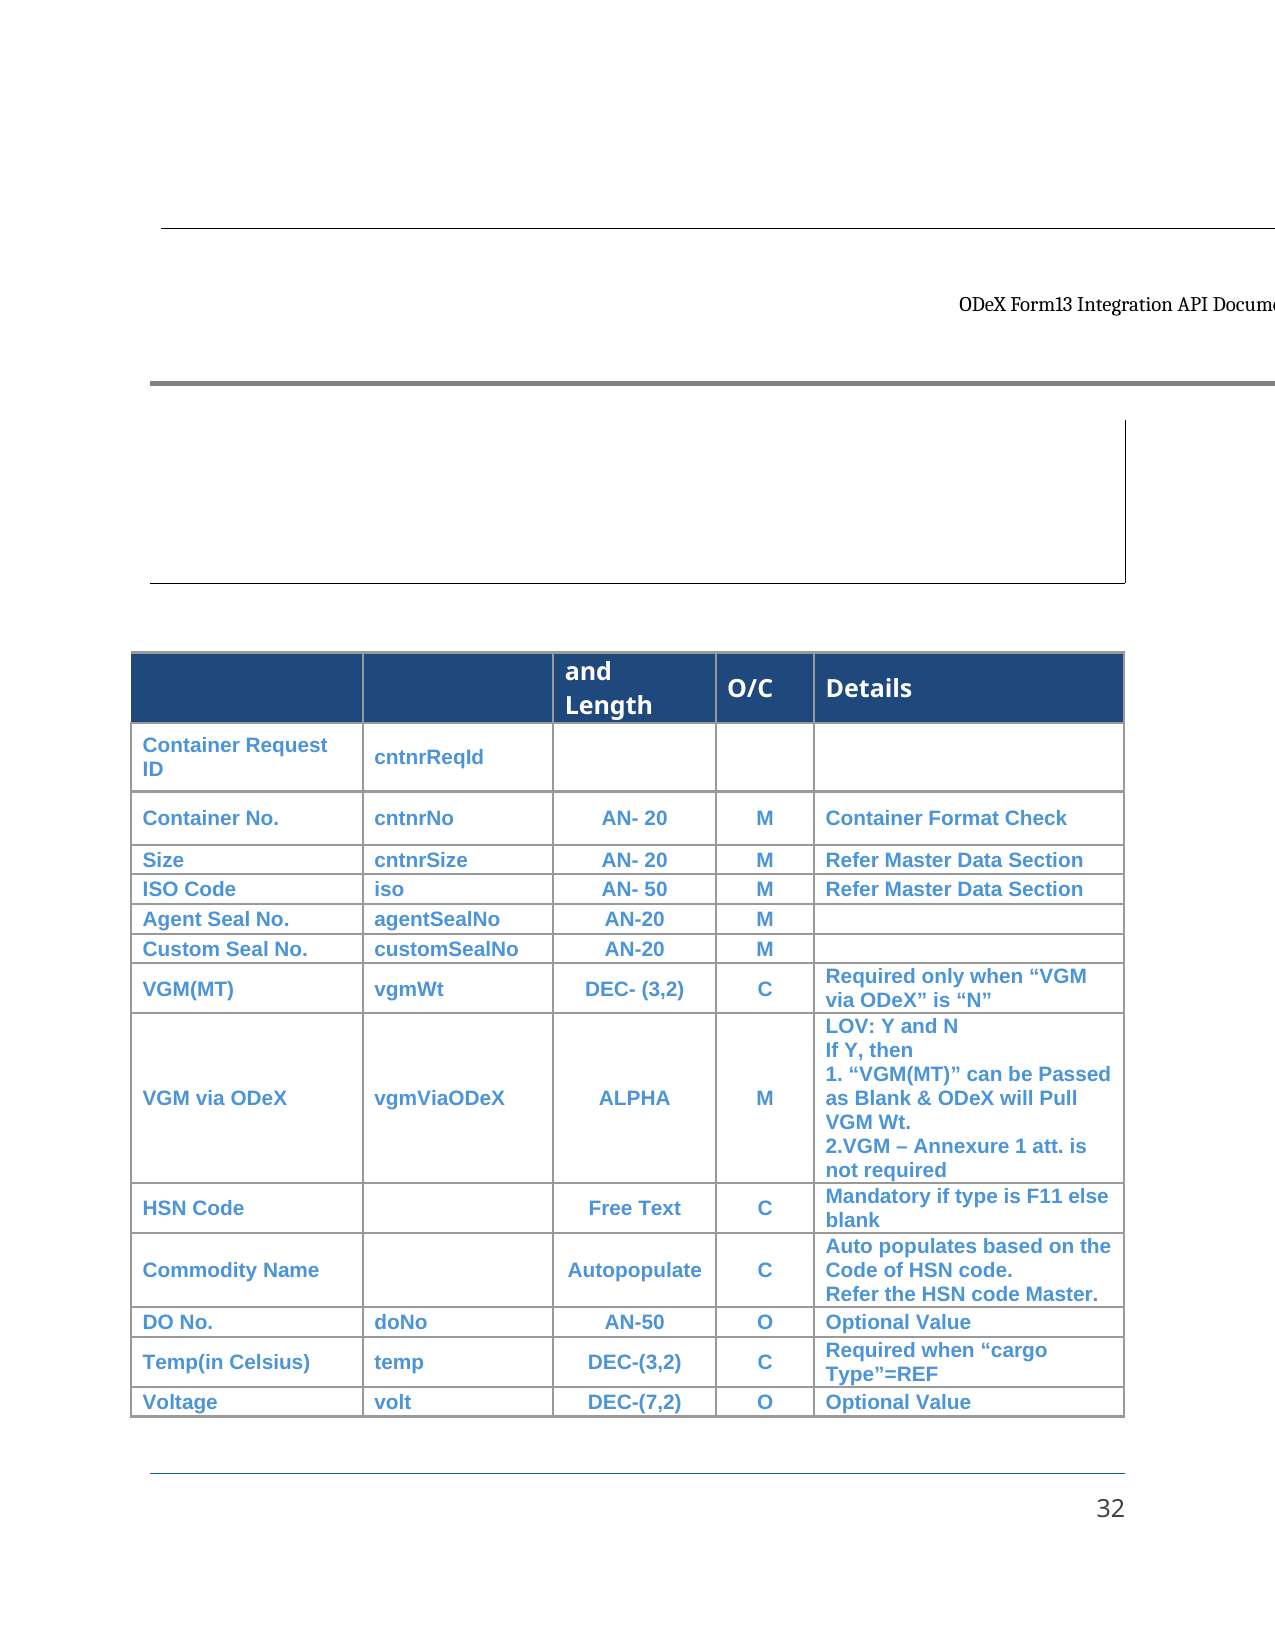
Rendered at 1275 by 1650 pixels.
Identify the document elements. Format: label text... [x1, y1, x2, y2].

table_cell Refer Master Data Section [815, 846, 1123, 873]
table_cell AN-20 [554, 935, 715, 962]
table_cell M [717, 935, 813, 962]
table_cell DEC-(3,2) [554, 1338, 715, 1386]
table_cell M [717, 905, 813, 933]
table_cell [815, 905, 1123, 933]
table_cell cntnrReqId [364, 724, 552, 790]
table_cell [364, 1234, 552, 1306]
table_cell VGM via ODeX [132, 1014, 362, 1182]
table_cell cntnrNo [364, 793, 552, 843]
table_cell O [717, 1388, 813, 1415]
table_cell [364, 1184, 552, 1232]
table_cell Container Request ID [132, 724, 362, 790]
table_cell iso [364, 875, 552, 903]
table_cell Voltage [132, 1388, 362, 1415]
table_cell DEC-(7,2) [554, 1388, 715, 1415]
table_cell C [717, 1234, 813, 1306]
table_cell [717, 724, 813, 790]
table_cell Optional Value [815, 1388, 1123, 1415]
table_cell Required only when “VGM via ODeX” is “N” [815, 964, 1123, 1012]
table_cell Free Text [554, 1184, 715, 1232]
table_cell Container Format Check [815, 793, 1123, 843]
table_header and Length [554, 654, 715, 722]
table_cell Temp(in Celsius) [132, 1338, 362, 1386]
table_cell M [717, 875, 813, 903]
table_header O/C [717, 654, 813, 722]
table_header [131, 654, 362, 722]
table_cell ALPHA [554, 1014, 715, 1182]
table_cell C [717, 1184, 813, 1232]
table_cell ISO Code [132, 875, 362, 903]
table_cell HSN Code [132, 1184, 362, 1232]
table_cell cntnrSize [364, 846, 552, 873]
table_cell O [717, 1308, 813, 1336]
table_cell C [717, 1338, 813, 1386]
table_cell AN- 20 [554, 793, 715, 843]
table_cell Optional Value [815, 1308, 1123, 1336]
table_cell Commodity Name [132, 1234, 362, 1306]
table_cell AN- 50 [554, 875, 715, 903]
table_cell AN- 20 [554, 846, 715, 873]
table_cell Autopopulate [554, 1234, 715, 1306]
table_cell customSealNo [364, 935, 552, 962]
table_cell [815, 935, 1123, 962]
table_cell Required when “cargo Type”=REF [815, 1338, 1123, 1386]
table_cell temp [364, 1338, 552, 1386]
table_cell VGM(MT) [132, 964, 362, 1012]
table_cell M [717, 793, 813, 843]
table_cell volt [364, 1388, 552, 1415]
table_cell DO No. [132, 1308, 362, 1336]
table_cell Custom Seal No. [132, 935, 362, 962]
table_cell DEC- (3,2) [554, 964, 715, 1012]
table_cell M [717, 1014, 813, 1182]
table_cell LOV: Y and N If Y, then 1. “VGM(MT)” can be Passed as Blank & ODeX will Pull VGM Wt. 2.VGM – Annexure 1 att. is not required [815, 1014, 1123, 1182]
table_cell agentSealNo [364, 905, 552, 933]
table_cell [815, 724, 1123, 790]
table_cell AN-20 [554, 905, 715, 933]
table_cell Size [132, 846, 362, 873]
table_cell Container No. [132, 793, 362, 843]
table_cell doNo [364, 1308, 552, 1336]
table_header Details [815, 654, 1123, 722]
table_cell Mandatory if type is F11 else blank [815, 1184, 1123, 1232]
table_cell C [717, 964, 813, 1012]
table_cell Refer Master Data Section [815, 875, 1123, 903]
table_cell Auto populates based on the Code of HSN code. Refer the HSN code Master. [815, 1234, 1123, 1306]
table_header [364, 654, 552, 722]
table_cell vgmWt [364, 964, 552, 1012]
table_cell Agent Seal No. [132, 905, 362, 933]
table_cell M [717, 846, 813, 873]
table_cell vgmViaODeX [364, 1014, 552, 1182]
table_cell [554, 724, 715, 790]
table_cell AN-50 [554, 1308, 715, 1336]
